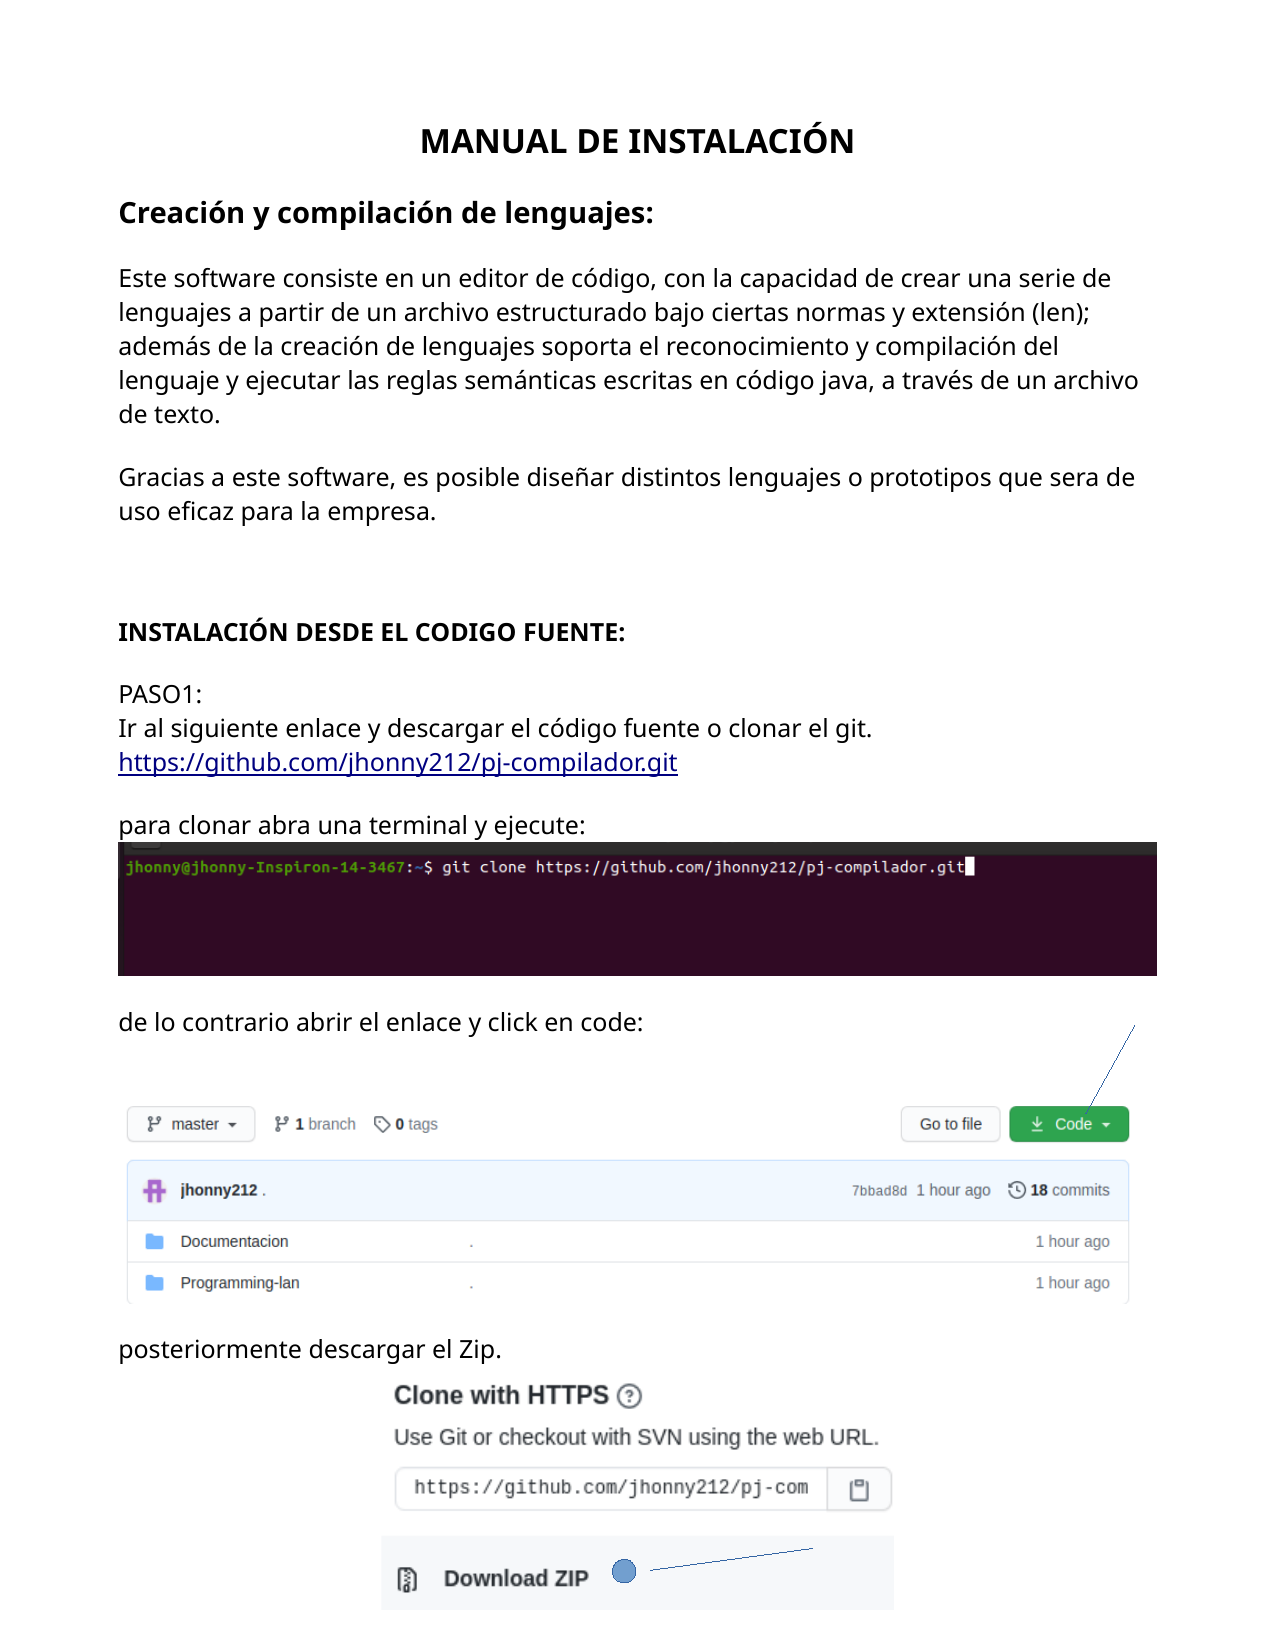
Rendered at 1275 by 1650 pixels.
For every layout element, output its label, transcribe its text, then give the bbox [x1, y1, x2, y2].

text INSTALACIÓN DESDE EL CODIGO FUENTE: [118, 614, 1157, 648]
text Este software consiste en un editor de código, con la capacidad de crear una serie de lenguajes a partir de un archivo estructurado bajo ciertas normas y extensión (len); además de la creación de lenguajes soporta el reconocimiento y compilación del lenguaje y ejecutar las reglas semánticas escritas en código java, a través de un archivo de texto. [118, 261, 1157, 431]
text de lo contrario abrir el enlace y click en code: [118, 1004, 1157, 1038]
text MANUAL DE INSTALACIÓN [118, 118, 1157, 163]
text https://github.com/jhonny212/pj-compilador.git [118, 745, 1157, 779]
text PASO1: [118, 677, 1157, 711]
picture [118, 842, 1157, 976]
text para clonar abra una terminal y ejecute: [118, 808, 1157, 842]
picture [118, 1096, 1157, 1304]
text Gracias a este software, es posible diseñar distintos lenguajes o prototipos que sera de uso eficaz para la empresa. [118, 460, 1157, 528]
text Creación y compilación de lenguajes: [118, 192, 1157, 232]
picture [381, 1366, 894, 1610]
text posteriormente descargar el Zip. [118, 1332, 1157, 1366]
text Ir al siguiente enlace y descargar el código fuente o clonar el git. [118, 711, 1157, 745]
